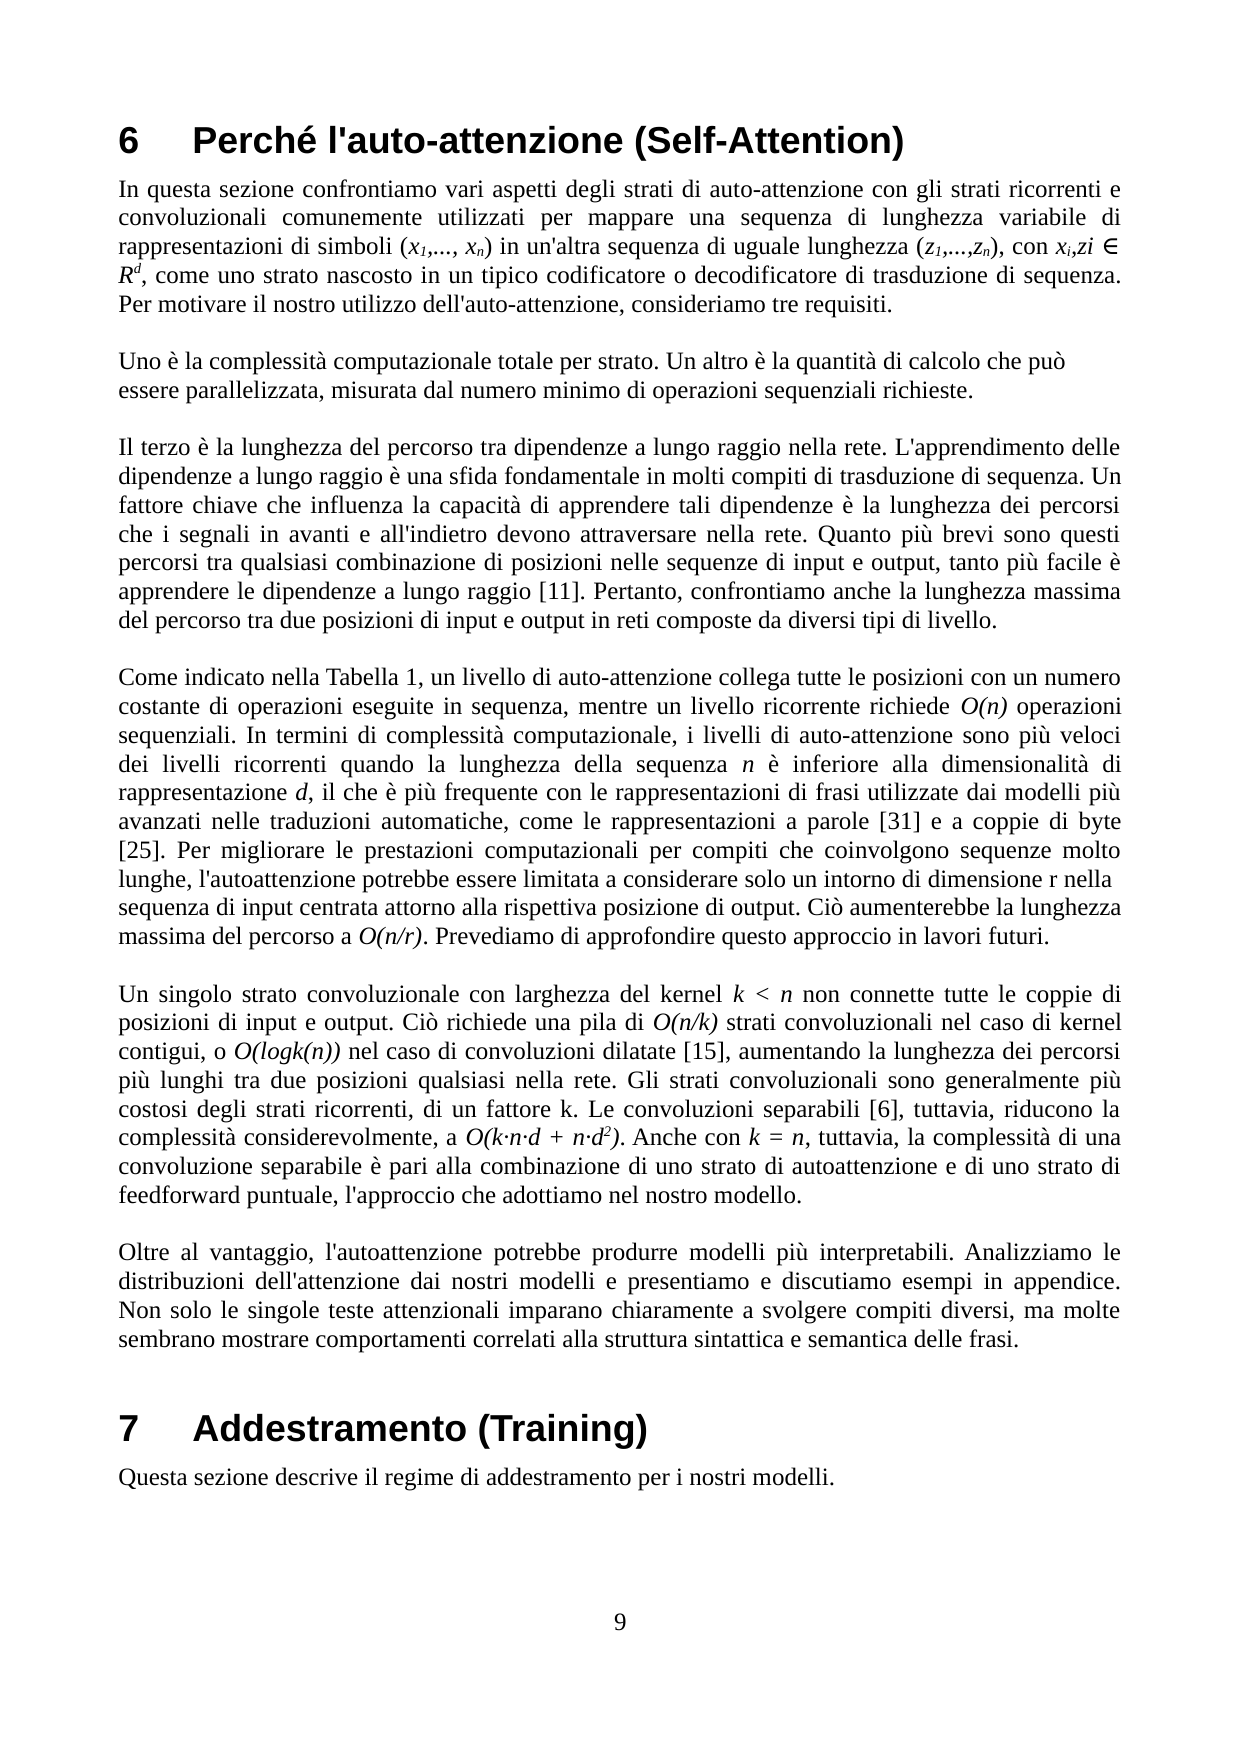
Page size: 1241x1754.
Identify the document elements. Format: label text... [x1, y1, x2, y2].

subtitle Addestramento (Training) [118, 1406, 1122, 1449]
text Oltre al vantaggio, l'autoattenzione potrebbe produrre modelli più interpretabili. Analizziamo le distribuzioni dell'attenzione dai nostri modelli e presentiamo e discutiamo esempi in appendice. Non solo le singole teste attenzionali imparano chiaramente a svolgere compiti diversi, ma molte sembrano mostrare comportamenti correlati alla struttura sintattica e semantica delle frasi. [118, 1237, 1122, 1352]
text Il terzo è la lunghezza del percorso tra dipendenze a lungo raggio nella rete. L'apprendimento delle dipendenze a lungo raggio è una sfida fondamentale in molti compiti di trasduzione di sequenza. Un fattore chiave che influenza la capacità di apprendere tali dipendenze è la lunghezza dei percorsi che i segnali in avanti e all'indietro devono attraversare nella rete. Quanto più brevi sono questi percorsi tra qualsiasi combinazione di posizioni nelle sequenze di input e output, tanto più facile è apprendere le dipendenze a lungo raggio [11]. Pertanto, confrontiamo anche la lunghezza massima del percorso tra due posizioni di input e output in reti composte da diversi tipi di livello. [118, 432, 1122, 634]
text Uno è la complessità computazionale totale per strato. Un altro è la quantità di calcolo che può [118, 346, 1122, 375]
text Come indicato nella Tabella 1, un livello di auto-attenzione collega tutte le posizioni con un numero costante di operazioni eseguite in sequenza, mentre un livello ricorrente richiede O(n) operazioni sequenziali. In termini di complessità computazionale, i livelli di auto-attenzione sono più veloci dei livelli ricorrenti quando la lunghezza della sequenza n è inferiore alla dimensionalità di rappresentazione d, il che è più frequente con le rappresentazioni di frasi utilizzate dai modelli più avanzati nelle traduzioni automatiche, come le rappresentazioni a parole [31] e a coppie di byte [25]. Per migliorare le prestazioni computazionali per compiti che coinvolgono sequenze molto lunghe, l'autoattenzione potrebbe essere limitata a considerare solo un intorno di dimensione r nella [118, 662, 1122, 892]
text essere parallelizzata, misurata dal numero minimo di operazioni sequenziali richieste. [118, 375, 1122, 404]
subtitle Perché l'auto-attenzione (Self-Attention) [118, 118, 1122, 161]
text In questa sezione confrontiamo vari aspetti degli strati di auto-attenzione con gli strati ricorrenti e convoluzionali comunemente utilizzati per mappare una sequenza di lunghezza variabile di rappresentazioni di simboli (x1,..., xn) in un'altra sequenza di uguale lunghezza (z1,...,zn), con xi,zi ∈ Rd, come uno strato nascosto in un tipico codificatore o decodificatore di trasduzione di sequenza. Per motivare il nostro utilizzo dell'auto-attenzione, consideriamo tre requisiti. [118, 174, 1122, 317]
text Un singolo strato convoluzionale con larghezza del kernel k < n non connette tutte le coppie di posizioni di input e output. Ciò richiede una pila di O(n/k) strati convoluzionali nel caso di kernel contigui, o O(logk(n)) nel caso di convoluzioni dilatate [15], aumentando la lunghezza dei percorsi più lunghi tra due posizioni qualsiasi nella rete. Gli strati convoluzionali sono generalmente più costosi degli strati ricorrenti, di un fattore k. Le convoluzioni separabili [6], tuttavia, riducono la complessità considerevolmente, a O(k·n·d + n·d2). Anche con k = n, tuttavia, la complessità di una convoluzione separabile è pari alla combinazione di uno strato di autoattenzione e di uno strato di feedforward puntuale, l'approccio che adottiamo nel nostro modello. [118, 979, 1122, 1209]
text Questa sezione descrive il regime di addestramento per i nostri modelli. [118, 1462, 1122, 1491]
text sequenza di input centrata attorno alla rispettiva posizione di output. Ciò aumenterebbe la lunghezza massima del percorso a O(n/r). Prevediamo di approfondire questo approccio in lavori futuri. [118, 892, 1122, 950]
